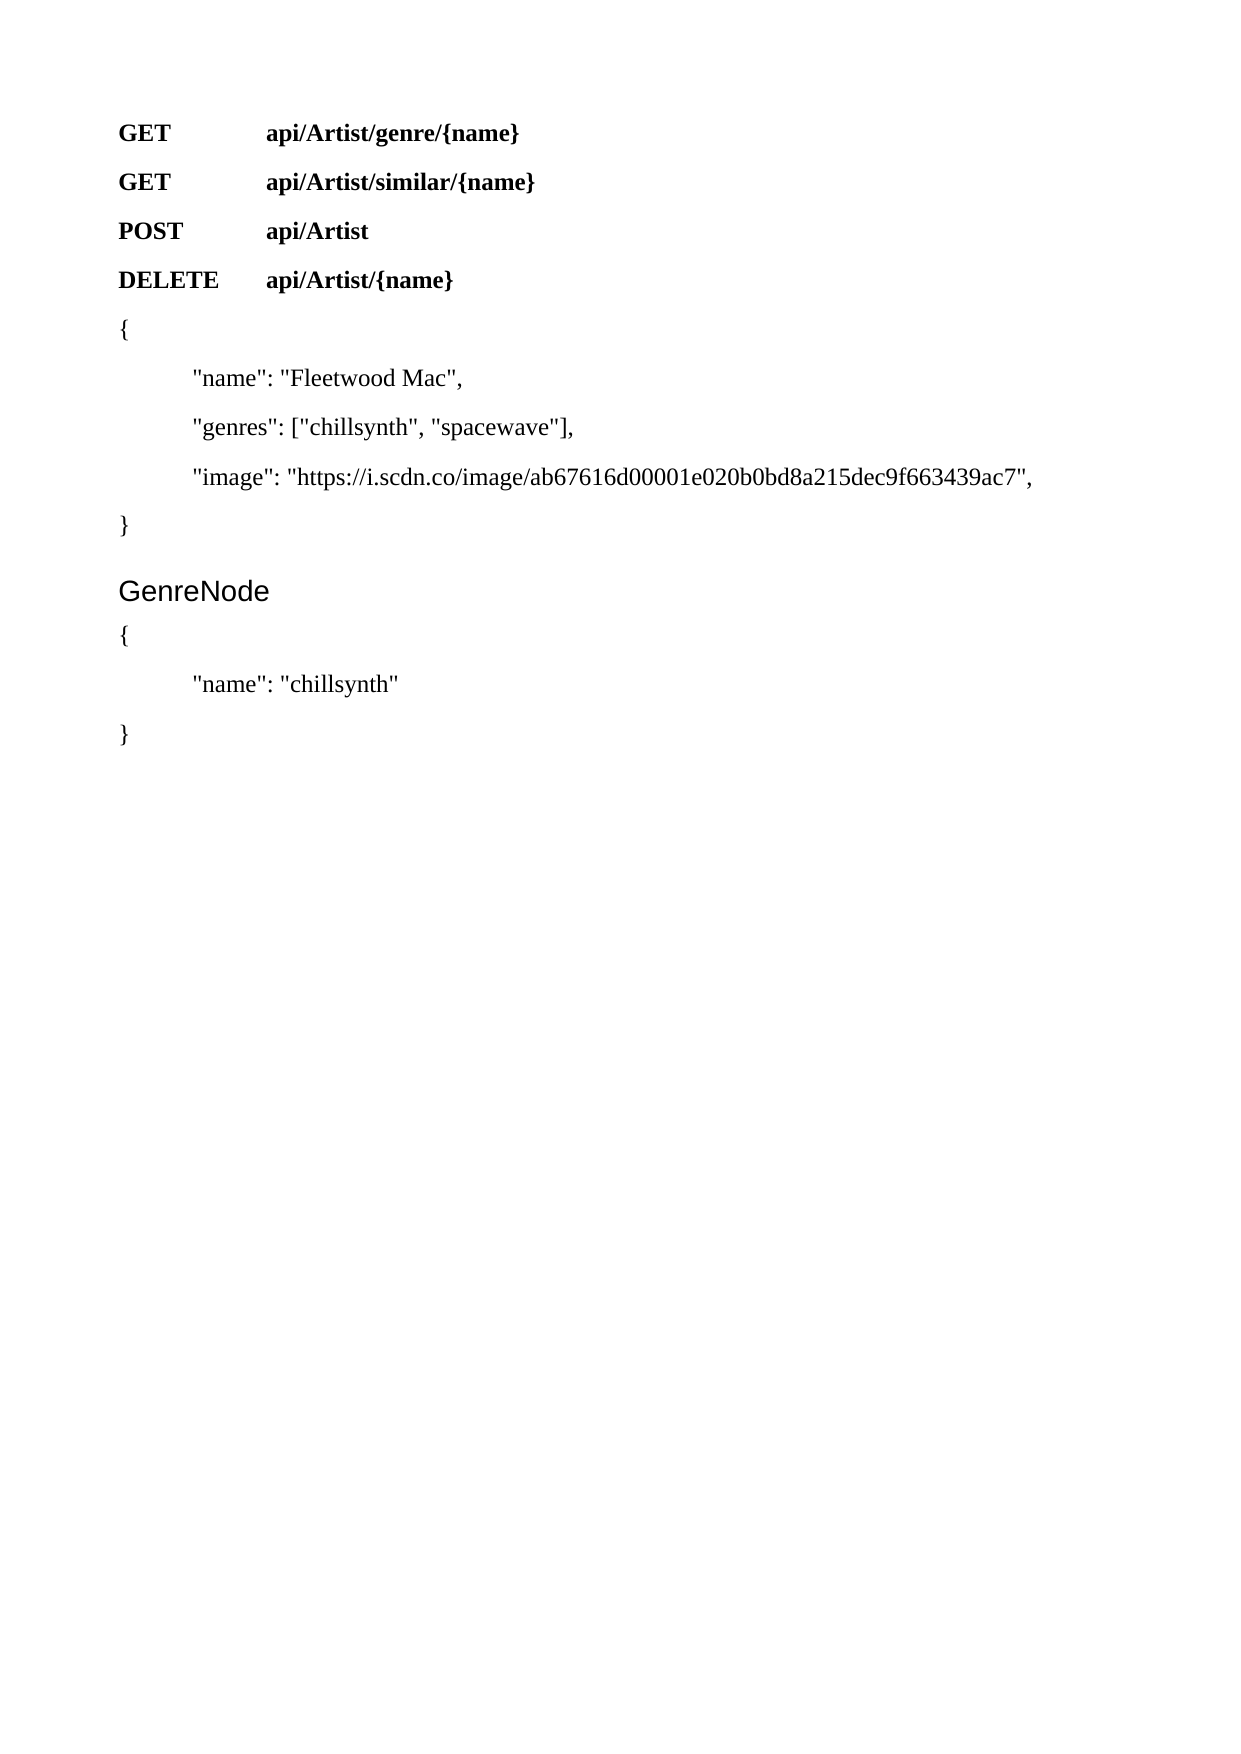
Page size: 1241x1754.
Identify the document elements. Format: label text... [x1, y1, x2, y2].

text "genres": ["chillsynth", "spacewave"], [118, 412, 1122, 441]
text { [118, 314, 1122, 343]
text } [118, 719, 1122, 747]
text { [118, 621, 1122, 649]
text "image": "https://i.scdn.co/image/ab67616d00001e020b0bd8a215dec9f663439ac7", [118, 462, 1122, 490]
text GET api/Artist/genre/{name} [118, 118, 1122, 147]
text "name": "chillsynth" [118, 669, 1122, 698]
text DELETE api/Artist/{name} [118, 265, 1122, 294]
text } [118, 511, 1122, 539]
text "name": "Fleetwood Mac", [118, 363, 1122, 392]
text GET api/Artist/similar/{name} [118, 167, 1122, 196]
subtitle GenreNode [118, 574, 1122, 608]
text POST api/Artist [118, 216, 1122, 245]
